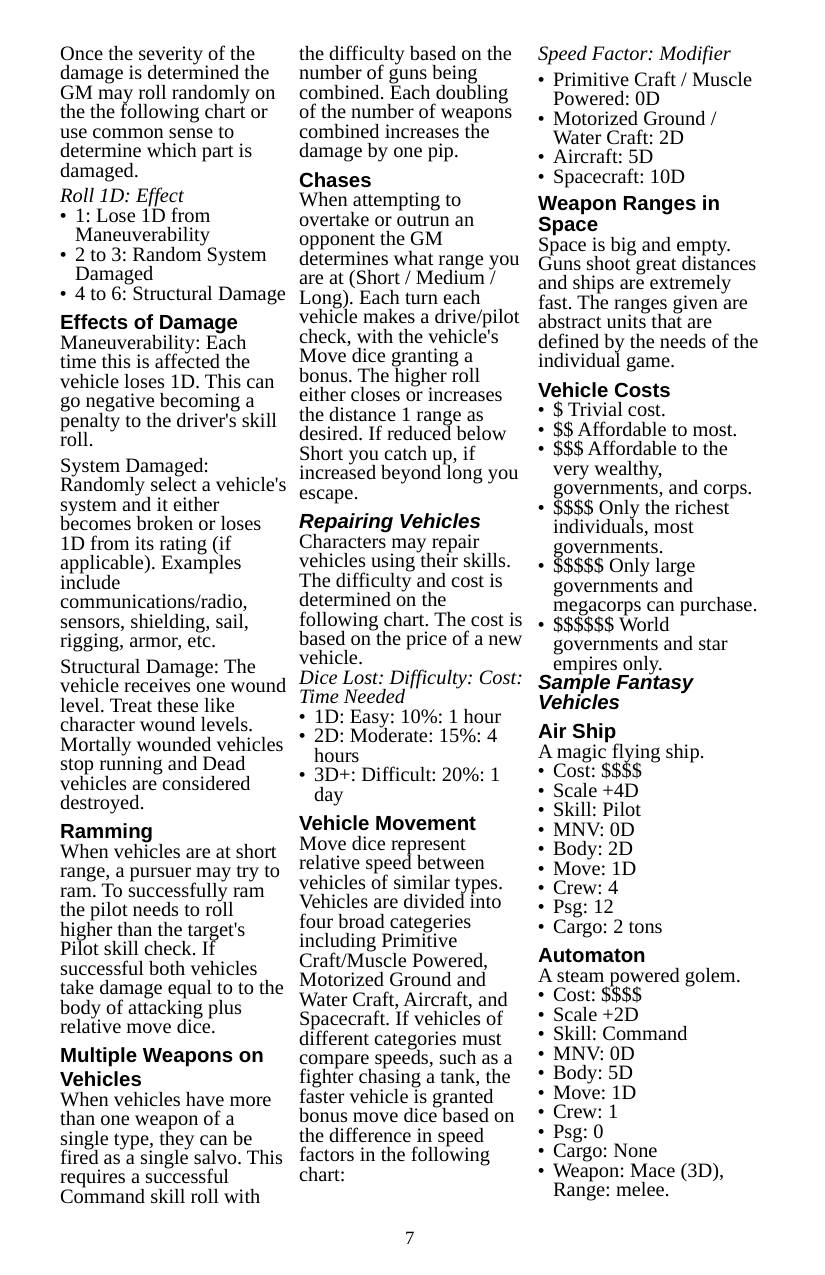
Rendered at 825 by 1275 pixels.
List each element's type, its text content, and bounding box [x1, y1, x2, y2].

list Aircraft: 5D [538, 148, 765, 168]
text When vehicles have more than one weapon of a single type, they can be fired as a single salvo. This requires a successful Command skill roll with [60, 1091, 287, 1207]
list Psg: 12 [538, 898, 765, 918]
list 1: Lose 1D from Maneuverability [60, 207, 287, 246]
list 2 to 3: Random System Damaged [60, 246, 287, 285]
list Cargo: None [538, 1142, 765, 1162]
text A steam powered golem. [538, 967, 765, 986]
list Skill: Pilot [538, 801, 765, 820]
text the difficulty based on the number of guns being combined. Each doubling of the number of weapons combined increases the damage by one pip. [299, 45, 526, 162]
list Scale +4D [538, 781, 765, 801]
subtitle Automaton [538, 943, 765, 967]
subtitle Sample Fantasy Vehicles [538, 674, 765, 713]
text Once the severity of the damage is determined the GM may roll randomly on the the following chart or use common sense to determine which part is damaged. [60, 45, 287, 181]
list Primitive Craft / Muscle Powered: 0D [538, 71, 765, 109]
subtitle Vehicle Costs [538, 378, 765, 401]
text A magic flying ship. [538, 742, 765, 762]
list $$$ Affordable to the very wealthy, governments, and corps. [538, 440, 765, 499]
text Space is big and empty. Guns shoot great distances and ships are extremely fast. The ranges given are abstract units that are defined by the needs of the individual game. [538, 236, 765, 372]
subtitle Ramming [60, 819, 287, 843]
list 2D: Moderate: 15%: 4 hours [299, 727, 526, 766]
list 1D: Easy: 10%: 1 hour [299, 708, 526, 727]
list $$$$$ Only large governments and megacorps can purchase. [538, 557, 765, 616]
list Crew: 4 [538, 879, 765, 898]
list Cost: $$$$ [538, 762, 765, 781]
list Psg: 0 [538, 1123, 765, 1142]
text System Damaged: Randomly select a vehicle's system and it either becomes broken or loses 1D from its rating (if applicable). Examples include communications/radio, sensors, shielding, sail, rigging, armor, etc. [60, 457, 287, 651]
list Skill: Command [538, 1025, 765, 1045]
subtitle Weapon Ranges in Space [538, 193, 765, 236]
list Cost: $$$$ [538, 986, 765, 1006]
text When attempting to overtake or outrun an opponent the GM determines what range you are at (Short / Medium / Long). Each turn each vehicle makes a drive/pilot check, with the vehicle's Move dice granting a bonus. The higher roll either closes or increases the distance 1 range as desired. If reduced below Short you catch up, if increased beyond long you escape. [299, 191, 526, 503]
subtitle Multiple Weapons on Vehicles [60, 1044, 287, 1091]
subtitle Chases [299, 168, 526, 191]
list MNV: 0D [538, 1045, 765, 1064]
text Structural Damage: The vehicle receives one wound level. Treat these like character wound levels. Mortally wounded vehicles stop running and Dead vehicles are considered destroyed. [60, 657, 287, 813]
text Speed Factor: Modifier [538, 45, 765, 64]
text When vehicles are at short range, a pursuer may try to ram. To successfully ram the pilot needs to roll higher than the target's Pilot skill check. If successful both vehicles take damage equal to to the body of attacking plus relative move dice. [60, 843, 287, 1038]
list Crew: 1 [538, 1103, 765, 1123]
list Motorized Ground / Water Craft: 2D [538, 109, 765, 148]
subtitle Vehicle Movement [299, 811, 526, 835]
list 3D+: Difficult: 20%: 1 day [299, 766, 526, 805]
text Dice Lost: Difficulty: Cost: Time Needed [299, 669, 526, 708]
list Cargo: 2 tons [538, 918, 765, 937]
subtitle Air Ship [538, 719, 765, 742]
text Characters may repair vehicles using their skills. The difficulty and cost is determined on the following chart. The cost is based on the price of a new vehicle. [299, 532, 526, 669]
list Move: 1D [538, 859, 765, 879]
list Scale +2D [538, 1006, 765, 1025]
subtitle Repairing Vehicles [299, 509, 526, 532]
list 4 to 6: Structural Damage [60, 285, 287, 304]
list Body: 5D [538, 1064, 765, 1084]
list $$$$ Only the richest individuals, most governments. [538, 499, 765, 557]
list $$ Affordable to most. [538, 421, 765, 440]
text Move dice represent relative speed between vehicles of similar types. Vehicles are divided into four broad categeries including Primitive Craft/Muscle Powered, Motorized Ground and Water Craft, Aircraft, and Spacecraft. If vehicles of different categories must compare speeds, such as a fighter chasing a tank, the faster vehicle is granted bonus move dice based on the difference in speed factors in the following chart: [299, 835, 526, 1185]
list MNV: 0D [538, 820, 765, 840]
list $$$$$$ World governments and star empires only. [538, 616, 765, 674]
list Body: 2D [538, 840, 765, 859]
text Roll 1D: Effect [60, 187, 287, 207]
list Weapon: Mace (3D), Range: melee. [538, 1162, 765, 1201]
list $ Trivial cost. [538, 401, 765, 421]
list Spacecraft: 10D [538, 168, 765, 187]
list Move: 1D [538, 1084, 765, 1103]
text Maneuverability: Each time this is affected the vehicle loses 1D. This can go negative becoming a penalty to the driver's skill roll. [60, 334, 287, 451]
subtitle Effects of Damage [60, 310, 287, 334]
